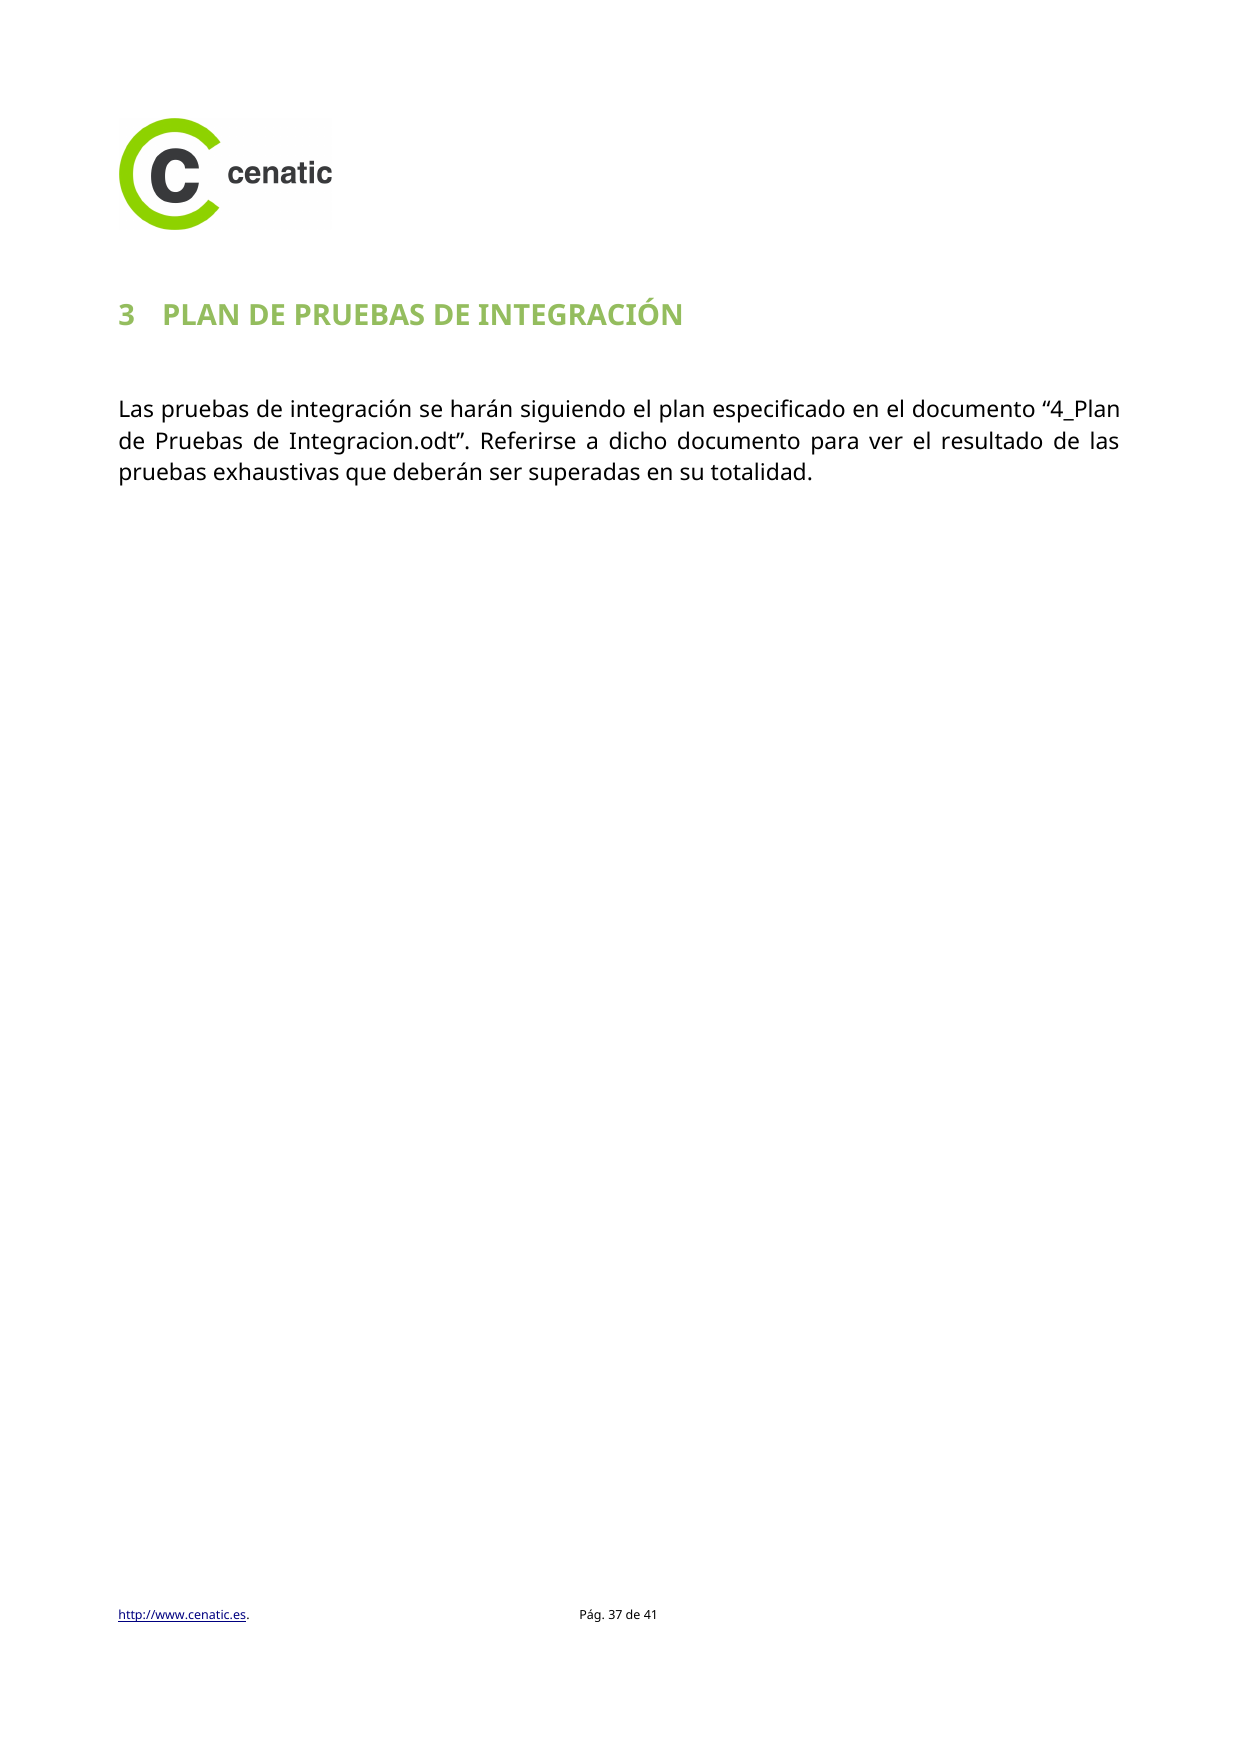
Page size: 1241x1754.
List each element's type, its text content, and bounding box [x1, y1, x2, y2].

subtitle PLAN DE PRUEBAS DE INTEGRACIÓN [118, 294, 1122, 334]
picture [119, 118, 332, 230]
text Las pruebas de integración se harán siguiendo el plan especificado en el documento “4_Plan de Pruebas de Integracion.odt”. Referirse a dicho documento para ver el resultado de las pruebas exhaustivas que deberán ser superadas en su totalidad. [118, 393, 1122, 487]
